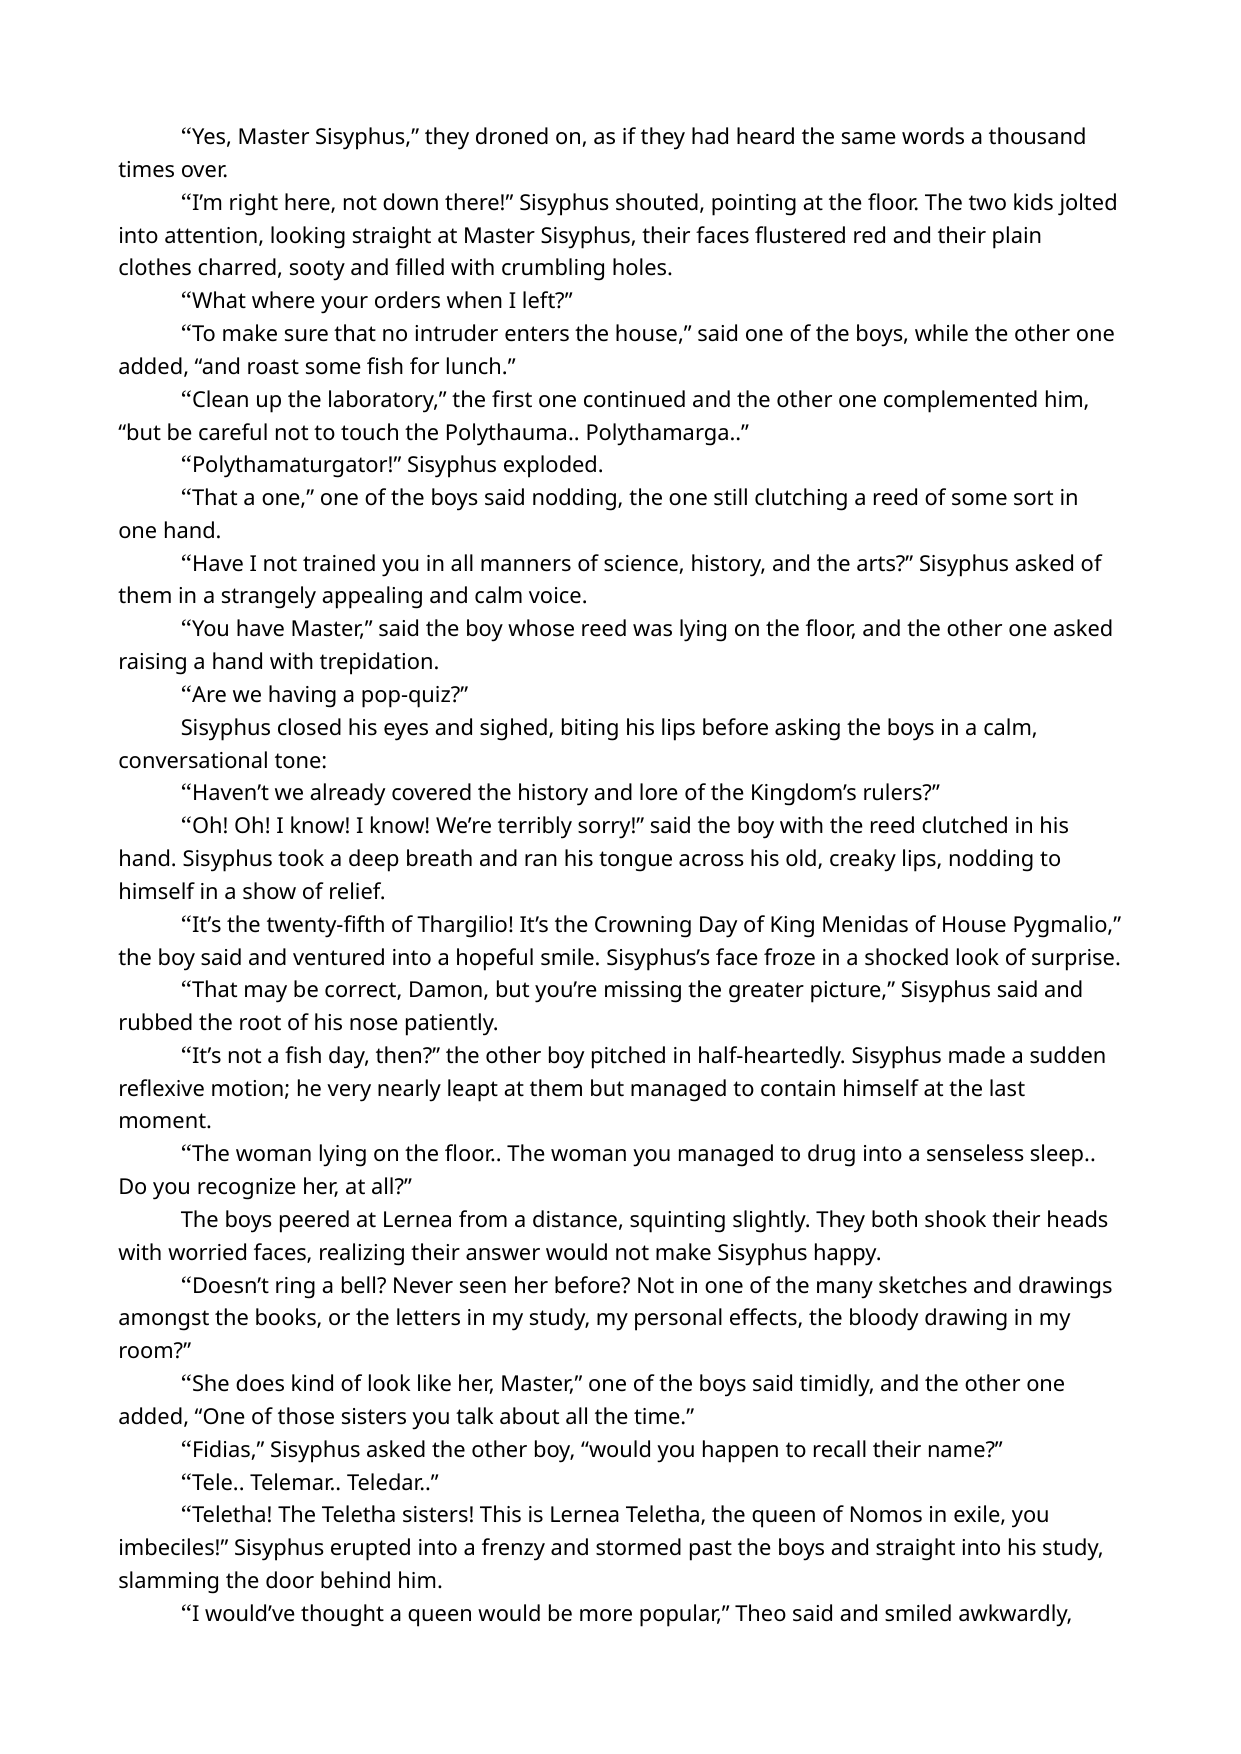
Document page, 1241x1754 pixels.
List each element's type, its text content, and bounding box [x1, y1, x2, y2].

text “The woman lying on the floor.. The woman you managed to drug into a senseless sleep.. Do you recognize her, at all?” [118, 1135, 1122, 1201]
text “It’s not a fish day, then?” the other boy pitched in half-heartedly. Sisyphus made a sudden reflexive motion; he very nearly leapt at them but managed to contain himself at the last moment. [118, 1037, 1122, 1135]
text “That a one,” one of the boys said nodding, the one still clutching a reed of some sort in one hand. [118, 479, 1122, 545]
text “Clean up the laboratory,” the first one continued and the other one complemented him, “but be careful not to touch the Polythauma.. Polythamarga..” [118, 381, 1122, 446]
text “Tele.. Telemar.. Teledar..” [118, 1463, 1122, 1496]
text The boys peered at Lernea from a distance, squinting slightly. They both shook their heads with worried faces, realizing their answer would not make Sisyphus happy. [118, 1201, 1122, 1267]
text “I would’ve thought a queen would be more popular,” Theo said and smiled awkwardly, [118, 1595, 1122, 1627]
text “I’m right here, not down there!” Sisyphus shouted, pointing at the floor. The two kids jolted into attention, looking straight at Master Sisyphus, their faces flustered red and their plain clothes charred, sooty and filled with crumbling holes. [118, 184, 1122, 282]
text “Doesn’t ring a bell? Never seen her before? Not in one of the many sketches and drawings amongst the books, or the letters in my study, my personal effects, the bloody drawing in my room?” [118, 1267, 1122, 1365]
text “Are we having a pop-quiz?” [118, 676, 1122, 709]
text “She does kind of look like her, Master,” one of the boys said timidly, and the other one added, “One of those sisters you talk about all the time.” [118, 1365, 1122, 1431]
text “Polythamaturgator!” Sisyphus exploded. [118, 446, 1122, 479]
text “It’s the twenty-fifth of Thargilio! It’s the Crowning Day of King Menidas of House Pygmalio,” the boy said and ventured into a hopeful smile. Sisyphus’s face froze in a shocked look of surprise. [118, 906, 1122, 971]
text “Teletha! The Teletha sisters! This is Lernea Teletha, the queen of Nomos in exile, you imbeciles!” Sisyphus erupted into a frenzy and stormed past the boys and straight into his study, slamming the door behind him. [118, 1496, 1122, 1595]
text “What where your orders when I left?” [118, 282, 1122, 315]
text “Oh! Oh! I know! I know! We’re terribly sorry!” said the boy with the reed clutched in his hand. Sisyphus took a deep breath and ran his tongue across his old, creaky lips, nodding to himself in a show of relief. [118, 807, 1122, 906]
text “Haven’t we already covered the history and lore of the Kingdom’s rulers?” [118, 774, 1122, 807]
text Sisyphus closed his eyes and sighed, biting his lips before asking the boys in a calm, conversational tone: [118, 709, 1122, 774]
text “That may be correct, Damon, but you’re missing the greater picture,” Sisyphus said and rubbed the root of his nose patiently. [118, 971, 1122, 1037]
text “To make sure that no intruder enters the house,” said one of the boys, while the other one added, “and roast some fish for lunch.” [118, 315, 1122, 381]
text “Fidias,” Sisyphus asked the other boy, “would you happen to recall their name?” [118, 1431, 1122, 1463]
text “You have Master,” said the boy whose reed was lying on the floor, and the other one asked raising a hand with trepidation. [118, 610, 1122, 676]
text “Have I not trained you in all manners of science, history, and the arts?” Sisyphus asked of them in a strangely appealing and calm voice. [118, 545, 1122, 610]
text “Yes, Master Sisyphus,” they droned on, as if they had heard the same words a thousand times over. [118, 118, 1122, 184]
